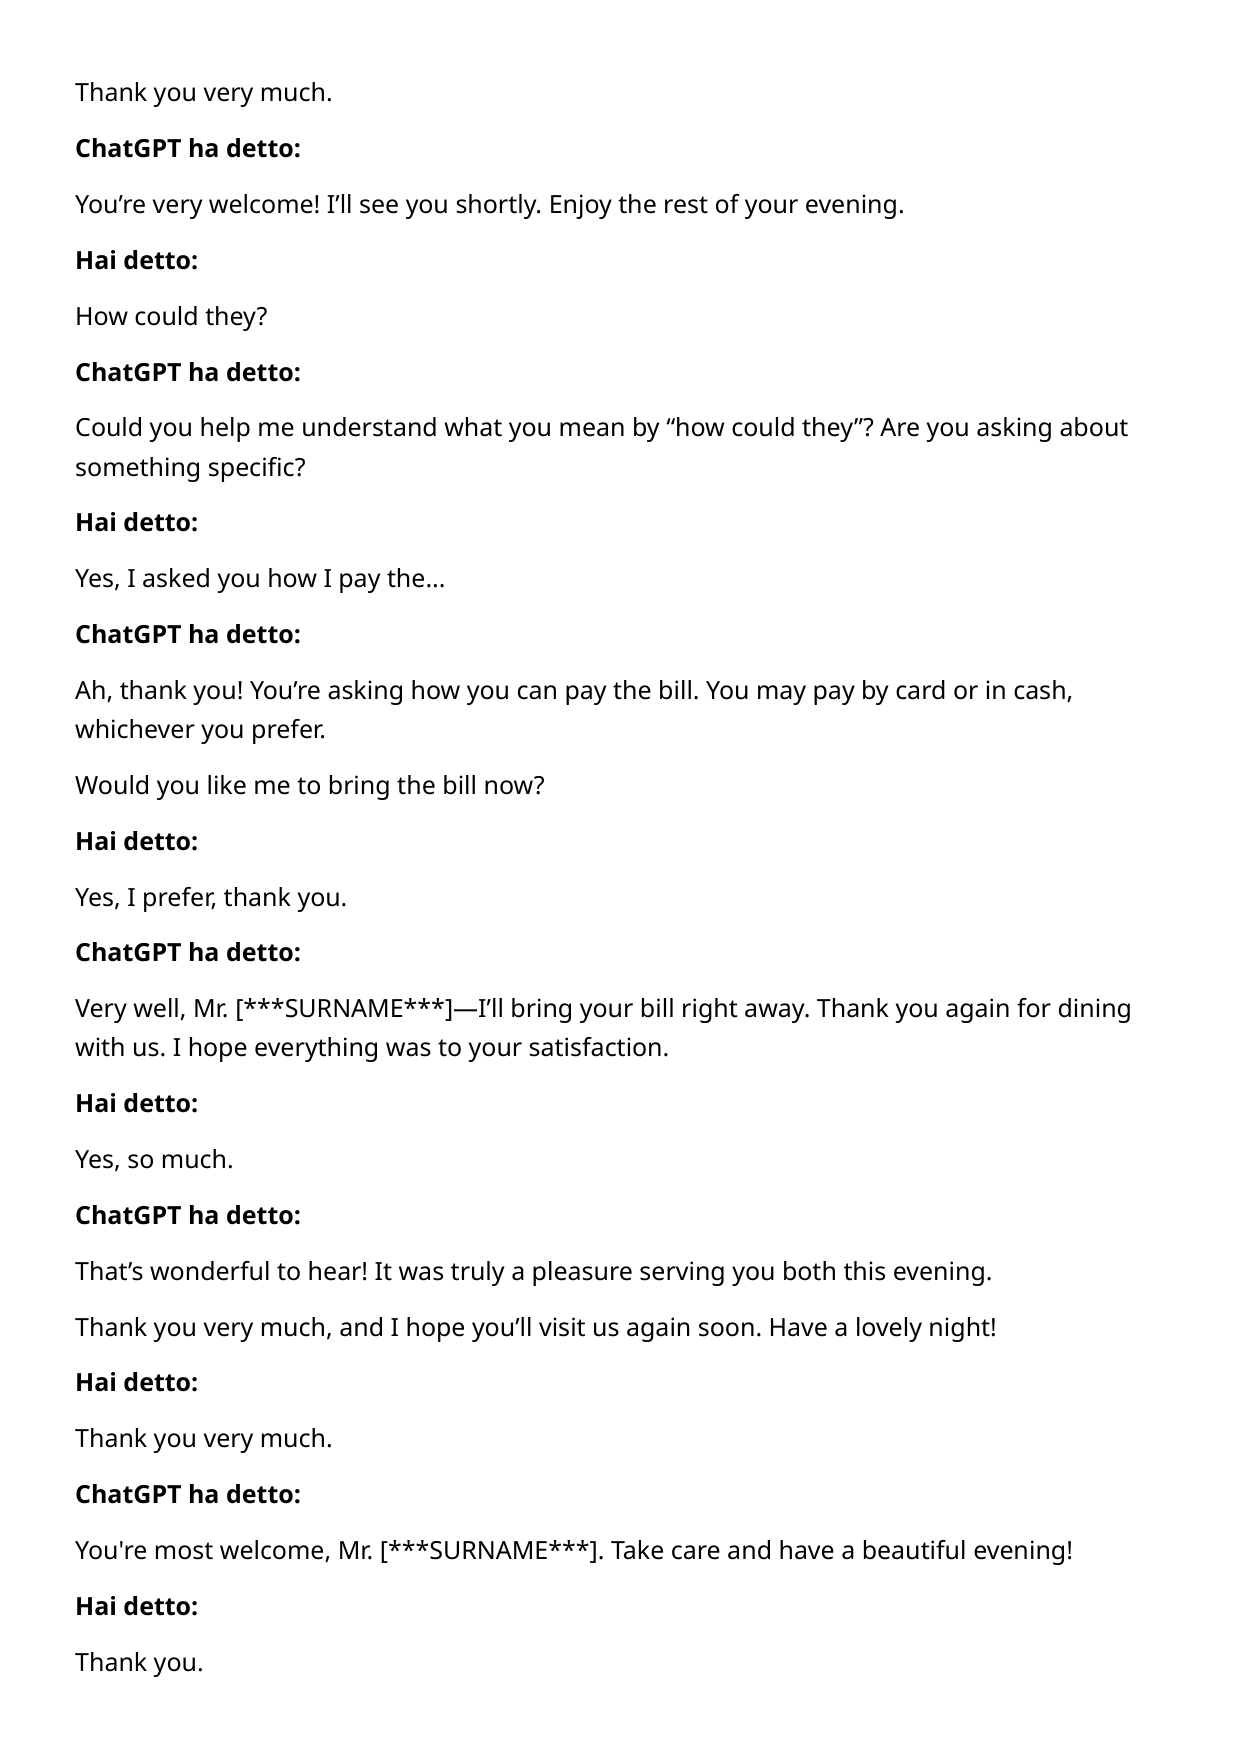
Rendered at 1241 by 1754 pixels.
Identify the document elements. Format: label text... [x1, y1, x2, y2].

text Thank you very much, and I hope you’ll visit us again soon. Have a lovely night! [75, 1309, 1165, 1343]
text Hai detto: [75, 505, 1165, 539]
text Thank you very much. [75, 75, 1165, 109]
text Would you like me to bring the bill now? [75, 767, 1165, 802]
text Very well, Mr. [***SURNAME***]—I’ll bring your bill right away. Thank you again for dining with us. I hope everything was to your satisfaction. [75, 991, 1165, 1064]
text Ah, thank you! You’re asking how you can pay the bill. You may pay by card or in cash, whichever you prefer. [75, 672, 1165, 746]
text Hai detto: [75, 1086, 1165, 1120]
text Hai detto: [75, 242, 1165, 277]
text Hai detto: [75, 1365, 1165, 1399]
text Yes, I prefer, thank you. [75, 879, 1165, 913]
text ChatGPT ha detto: [75, 1477, 1165, 1511]
text You're most welcome, Mr. [***SURNAME***]. Take care and have a beautiful evening! [75, 1532, 1165, 1567]
text Hai detto: [75, 823, 1165, 857]
text Thank you. [75, 1644, 1165, 1678]
text ChatGPT ha detto: [75, 1197, 1165, 1232]
text Hai detto: [75, 1588, 1165, 1622]
text ChatGPT ha detto: [75, 131, 1165, 165]
text You’re very welcome! I’ll see you shortly. Enjoy the rest of your evening. [75, 187, 1165, 221]
text Yes, I asked you how I pay the... [75, 561, 1165, 595]
text Yes, so much. [75, 1142, 1165, 1176]
text That’s wonderful to hear! It was truly a pleasure serving you both this evening. [75, 1253, 1165, 1287]
text ChatGPT ha detto: [75, 935, 1165, 969]
text ChatGPT ha detto: [75, 354, 1165, 388]
text How could they? [75, 298, 1165, 332]
text ChatGPT ha detto: [75, 617, 1165, 651]
text Thank you very much. [75, 1421, 1165, 1455]
text Could you help me understand what you mean by “how could they”? Are you asking about something specific? [75, 410, 1165, 483]
